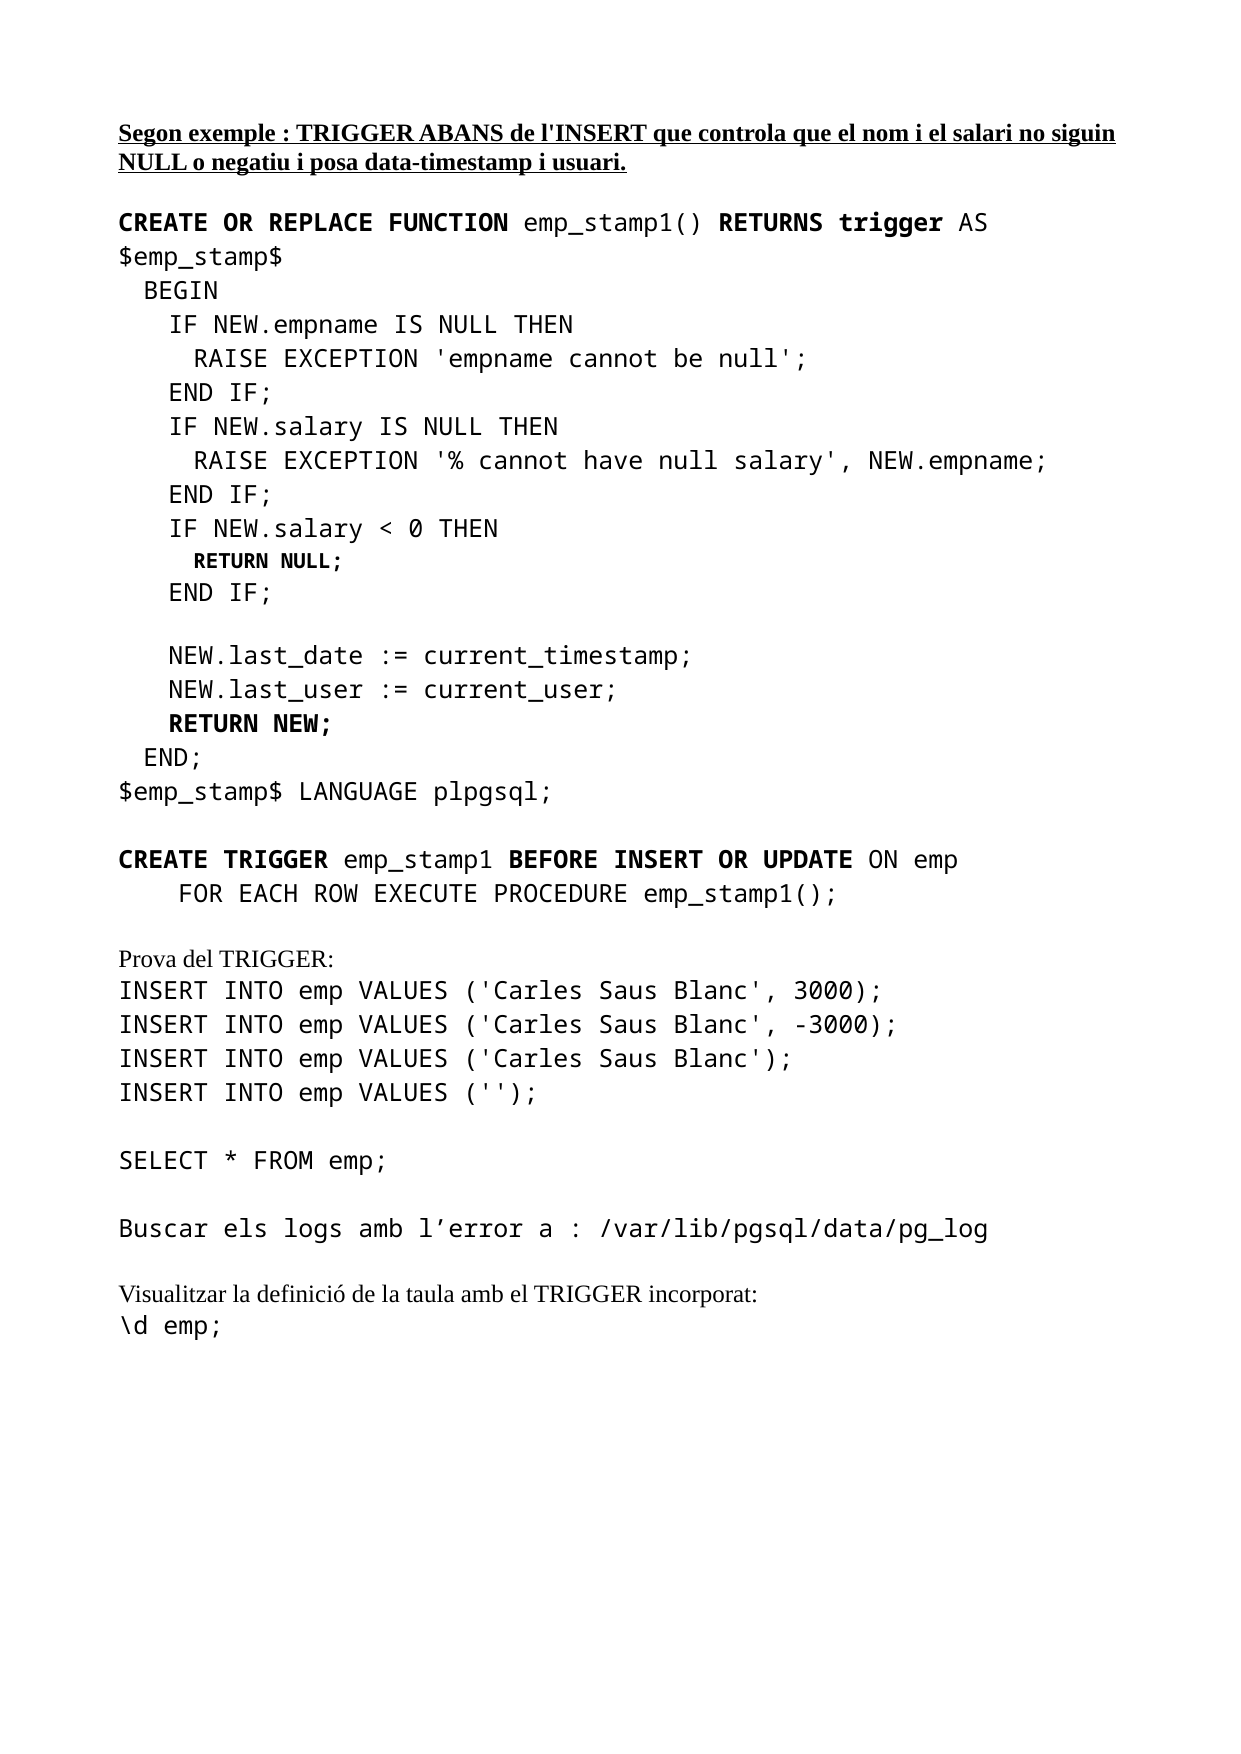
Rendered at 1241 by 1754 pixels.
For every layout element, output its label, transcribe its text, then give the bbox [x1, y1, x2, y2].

text RAISE EXCEPTION 'empname cannot be null'; [118, 341, 1122, 375]
text NEW.last_user := current_user; [118, 671, 1122, 705]
text INSERT INTO emp VALUES ('Carles Saus Blanc', 3000); [118, 973, 1122, 1007]
text $emp_stamp$ LANGUAGE plpgsql; [118, 773, 1122, 808]
text BEGIN [118, 272, 1122, 307]
text RETURN NEW; [118, 705, 1122, 739]
text IF NEW.salary < 0 THEN [118, 511, 1122, 545]
text NEW.last_date := current_timestamp; [118, 637, 1122, 671]
text Buscar els logs amb l’error a : /var/lib/pgsql/data/pg_log [118, 1211, 1122, 1245]
text END IF; [118, 574, 1122, 608]
text RETURN NULL; [118, 545, 1122, 574]
text END IF; [118, 477, 1122, 511]
text CREATE OR REPLACE FUNCTION emp_stamp1() RETURNS trigger AS $emp_stamp$ [118, 204, 1122, 272]
text END; [118, 739, 1122, 773]
text \d emp; [118, 1308, 1122, 1342]
text RAISE EXCEPTION '% cannot have null salary', NEW.empname; [118, 443, 1122, 477]
text END IF; [118, 375, 1122, 409]
text INSERT INTO emp VALUES (''); [118, 1075, 1122, 1109]
text FOR EACH ROW EXECUTE PROCEDURE emp_stamp1(); [118, 876, 1122, 910]
text IF NEW.salary IS NULL THEN [118, 409, 1122, 443]
text INSERT INTO emp VALUES ('Carles Saus Blanc', -3000); [118, 1007, 1122, 1041]
text Visualitzar la definició de la taula amb el TRIGGER incorporat: [118, 1279, 1122, 1308]
text CREATE TRIGGER emp_stamp1 BEFORE INSERT OR UPDATE ON emp [118, 842, 1122, 876]
text IF NEW.empname IS NULL THEN [118, 307, 1122, 341]
text INSERT INTO emp VALUES ('Carles Saus Blanc'); [118, 1041, 1122, 1075]
text Segon exemple : TRIGGER ABANS de l'INSERT que controla que el nom i el salari no siguin NULL o negatiu i posa data-timestamp i usuari. [118, 118, 1122, 176]
text Prova del TRIGGER: [118, 944, 1122, 973]
text SELECT * FROM emp; [118, 1143, 1122, 1177]
